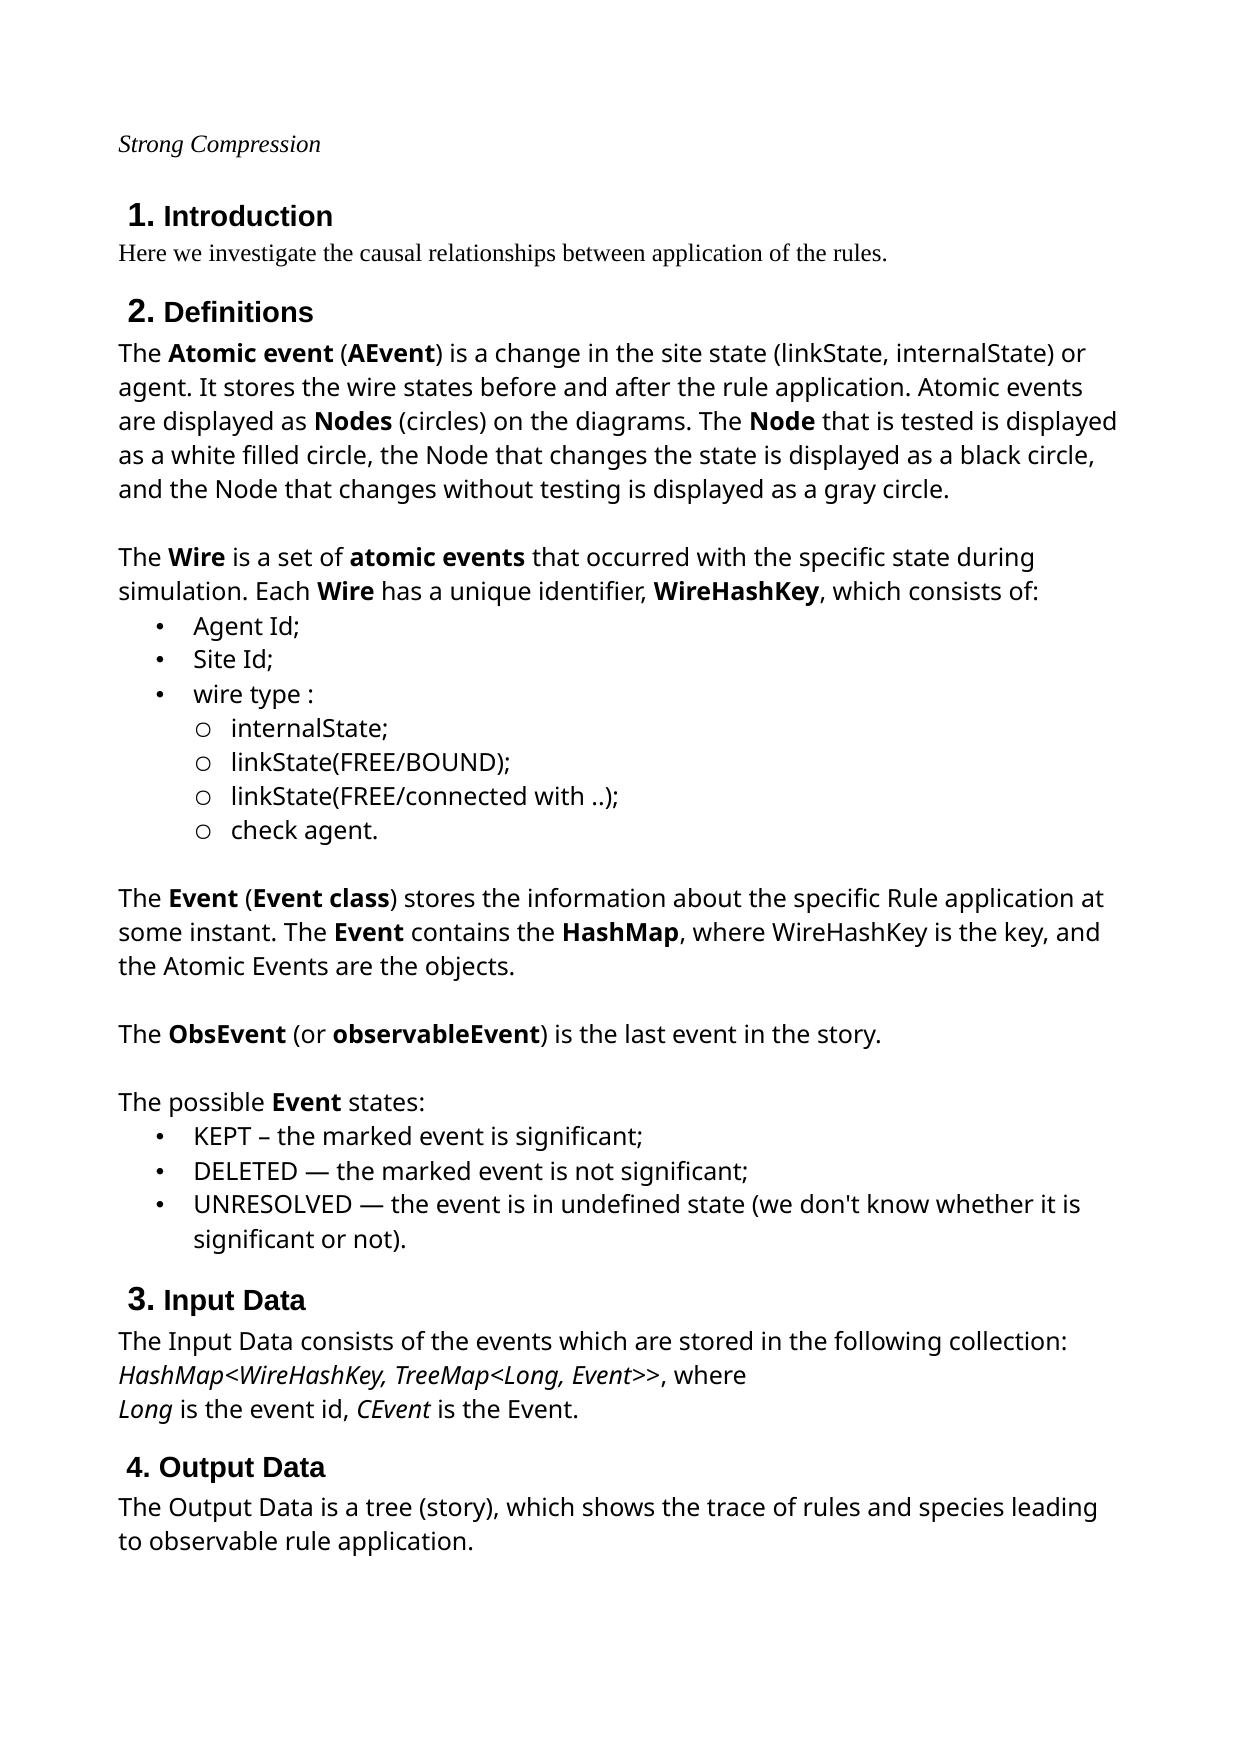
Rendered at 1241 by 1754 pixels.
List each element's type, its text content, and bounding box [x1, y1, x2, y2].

text The Event (Event class) stores the information about the specific Rule application at some instant. The Event contains the HashMap, where WireHashKey is the key, and the Atomic Events are the objects. [118, 881, 1122, 983]
text The ObsEvent (or observableEvent) is the last event in the story. [118, 1017, 1122, 1051]
subtitle Introduction [118, 196, 1122, 233]
list UNRESOLVED — the event is in undefined state (we don't know whether it is significant or not). [156, 1187, 1122, 1255]
text HashMap<WireHashKey, TreeMap<Long, Event>>, where [118, 1358, 1122, 1392]
list wire type : [156, 676, 1122, 710]
subtitle Definitions [118, 292, 1122, 329]
list DELETED — the marked event is not significant; [156, 1153, 1122, 1187]
list internalState; [193, 710, 1122, 744]
list Agent Id; [156, 608, 1122, 642]
list KEPT – the marked event is significant; [156, 1119, 1122, 1153]
subtitle Output Data [118, 1451, 1122, 1484]
list linkState(FREE/BOUND); [193, 744, 1122, 778]
text The Input Data consists of the events which are stored in the following collection: [118, 1324, 1122, 1358]
text Strong Compression [118, 131, 1122, 158]
subtitle Input Data [118, 1280, 1122, 1318]
list check agent. [193, 812, 1122, 847]
list linkState(FREE/connected with ..); [193, 778, 1122, 812]
text Long is the event id, CEvent is the Event. [118, 1392, 1122, 1426]
text Here we investigate the causal relationships between application of the rules. [118, 239, 1122, 267]
text The Atomic event (AEvent) is a change in the site state (linkState, internalState) or agent. It stores the wire states before and after the rule application. Atomic events are displayed as Nodes (circles) on the diagrams. The Node that is tested is displayed as a white filled circle, the Node that changes the state is displayed as a black circle, and the Node that changes without testing is displayed as a gray circle. [118, 336, 1122, 506]
text The possible Event states: [118, 1085, 1122, 1119]
text The Wire is a set of atomic events that occurred with the specific state during simulation. Each Wire has a unique identifier, WireHashKey, which consists of: [118, 540, 1122, 608]
list Site Id; [156, 642, 1122, 676]
text The Output Data is a tree (story), which shows the trace of rules and species leading to observable rule application. [118, 1490, 1122, 1558]
